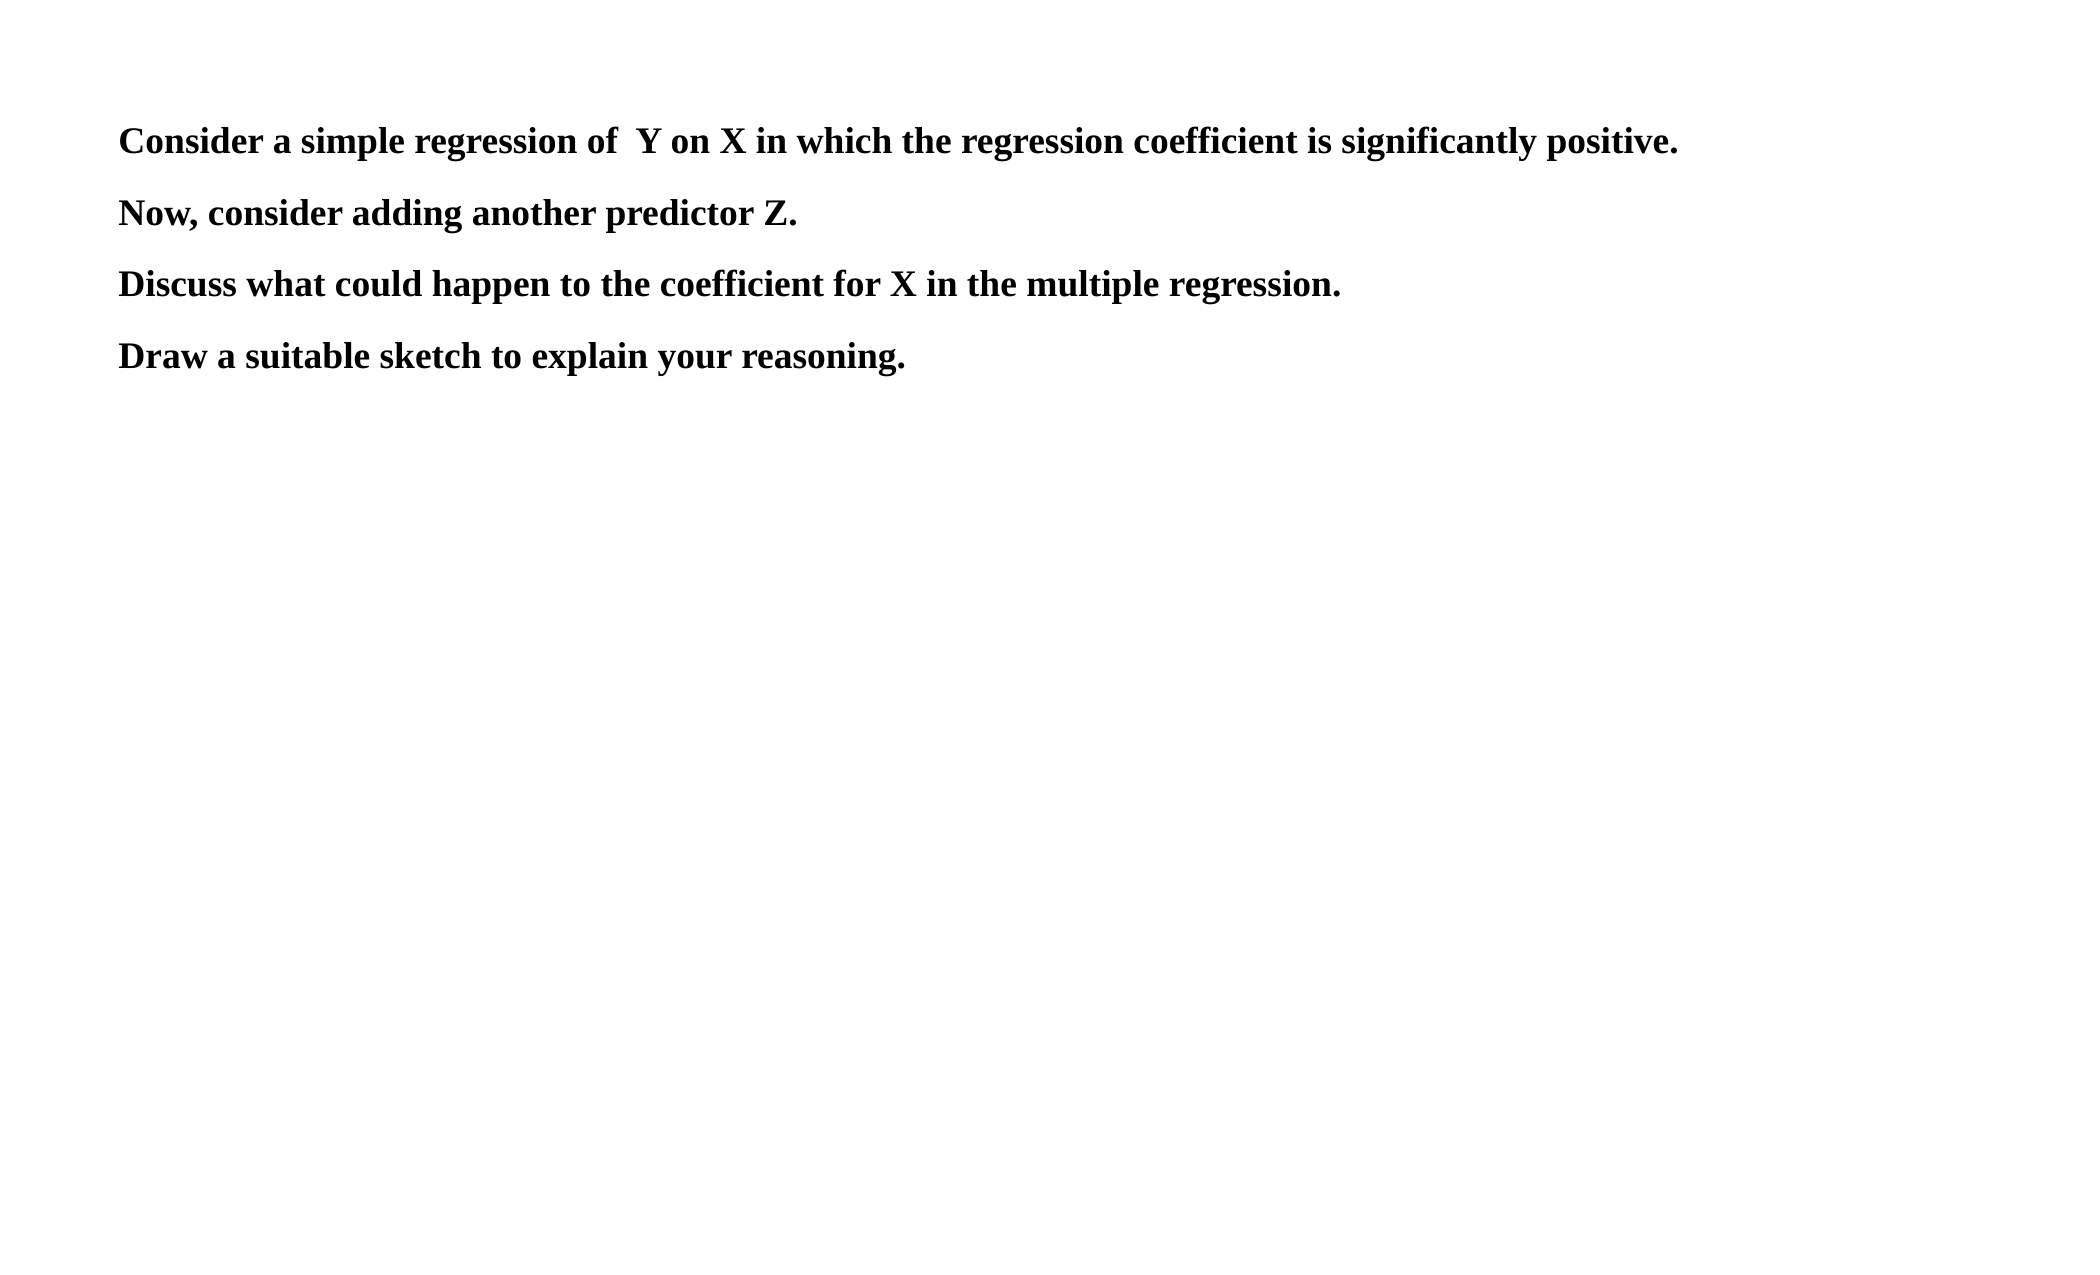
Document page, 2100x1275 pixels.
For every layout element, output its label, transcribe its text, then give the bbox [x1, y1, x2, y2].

text Draw a suitable sketch to explain your reasoning. [118, 334, 1982, 377]
text Now, consider adding another predictor Z. [118, 190, 1982, 233]
text Discuss what could happen to the coefficient for X in the multiple regression. [118, 262, 1982, 305]
text Consider a simple regression of Y on X in which the regression coefficient is significantly positive. [118, 118, 1982, 161]
